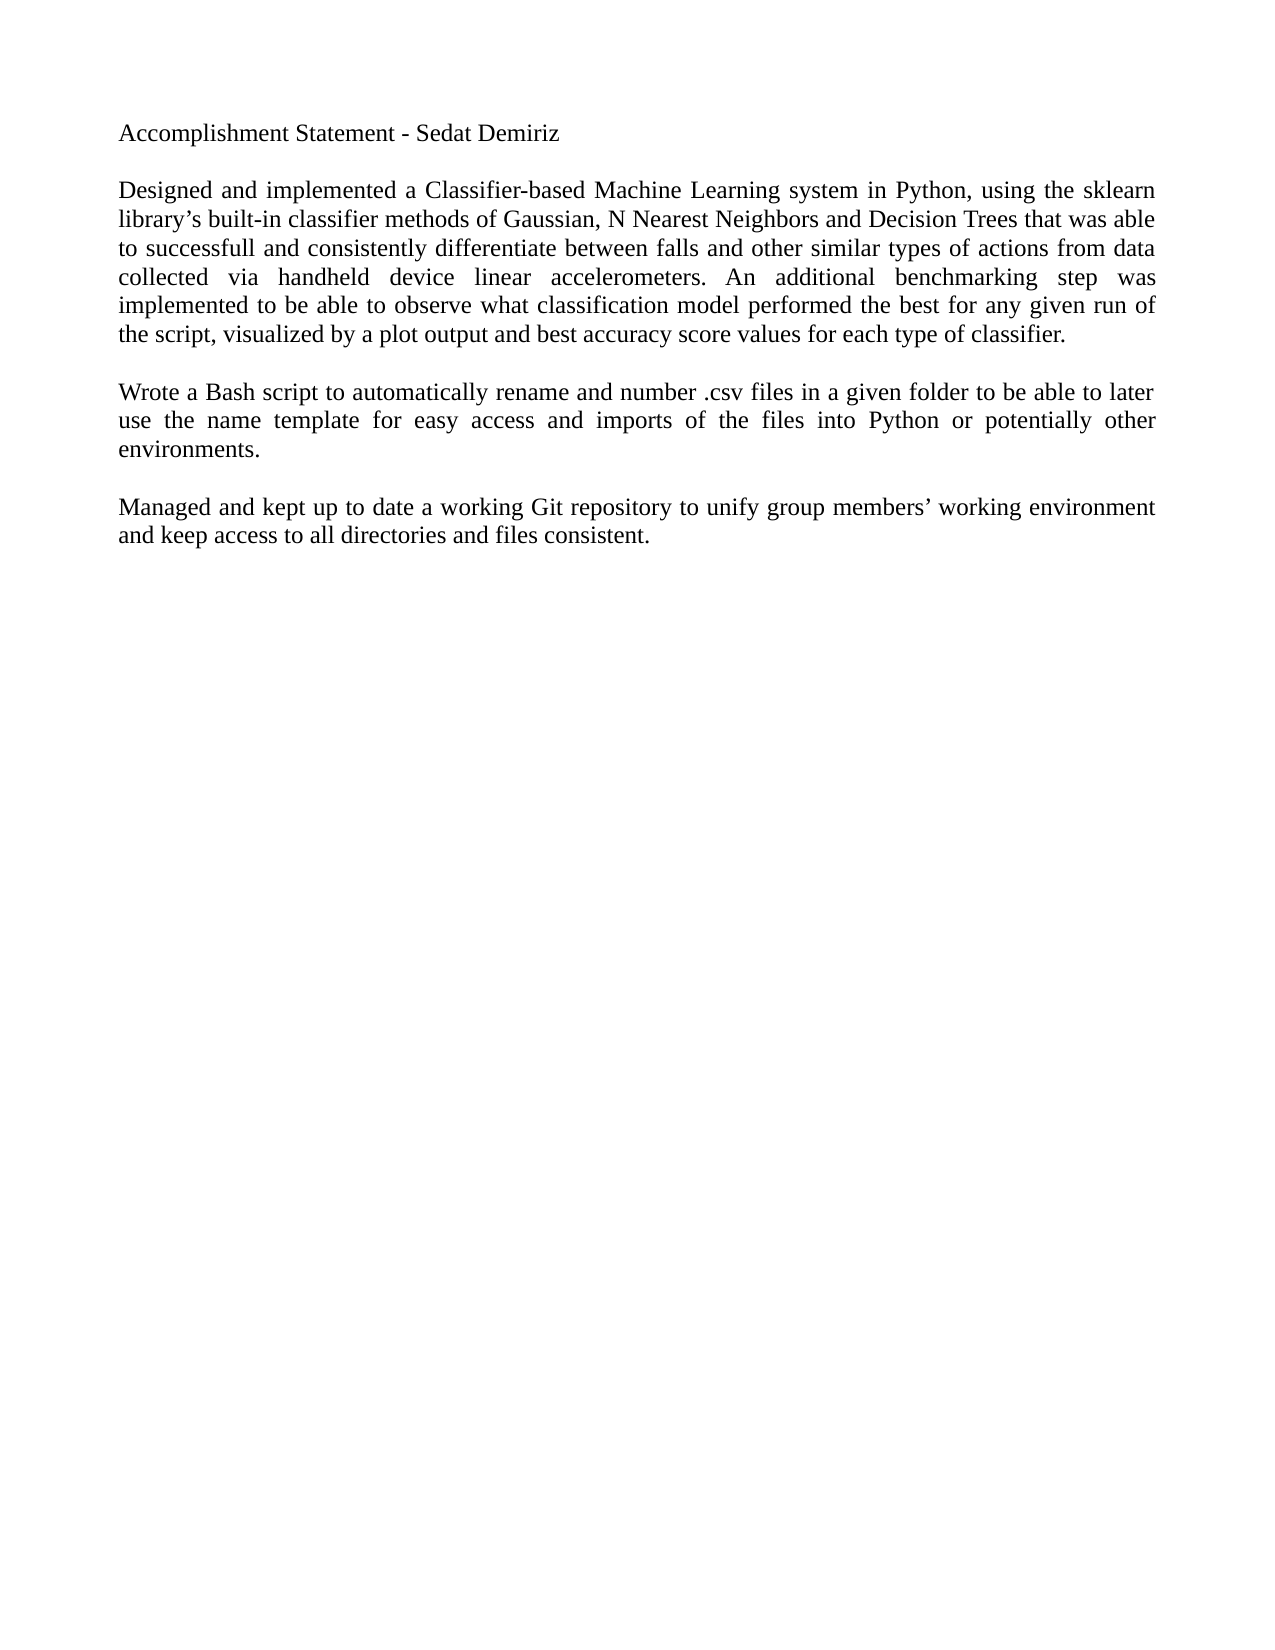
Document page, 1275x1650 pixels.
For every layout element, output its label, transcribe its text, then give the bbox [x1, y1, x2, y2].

text Managed and kept up to date a working Git repository to unify group members’ working environment and keep access to all directories and files consistent. [118, 492, 1157, 549]
text Wrote a Bash script to automatically rename and number .csv files in a given folder to be able to later use the name template for easy access and imports of the files into Python or potentially other environments. [118, 377, 1157, 463]
text Accomplishment Statement - Sedat Demiriz [118, 118, 1157, 147]
text Designed and implemented a Classifier-based Machine Learning system in Python, using the sklearn library’s built-in classifier methods of Gaussian, N Nearest Neighbors and Decision Trees that was able to successfull and consistently differentiate between falls and other similar types of actions from data collected via handheld device linear accelerometers. An additional benchmarking step was implemented to be able to observe what classification model performed the best for any given run of the script, visualized by a plot output and best accuracy score values for each type of classifier. [118, 176, 1157, 348]
